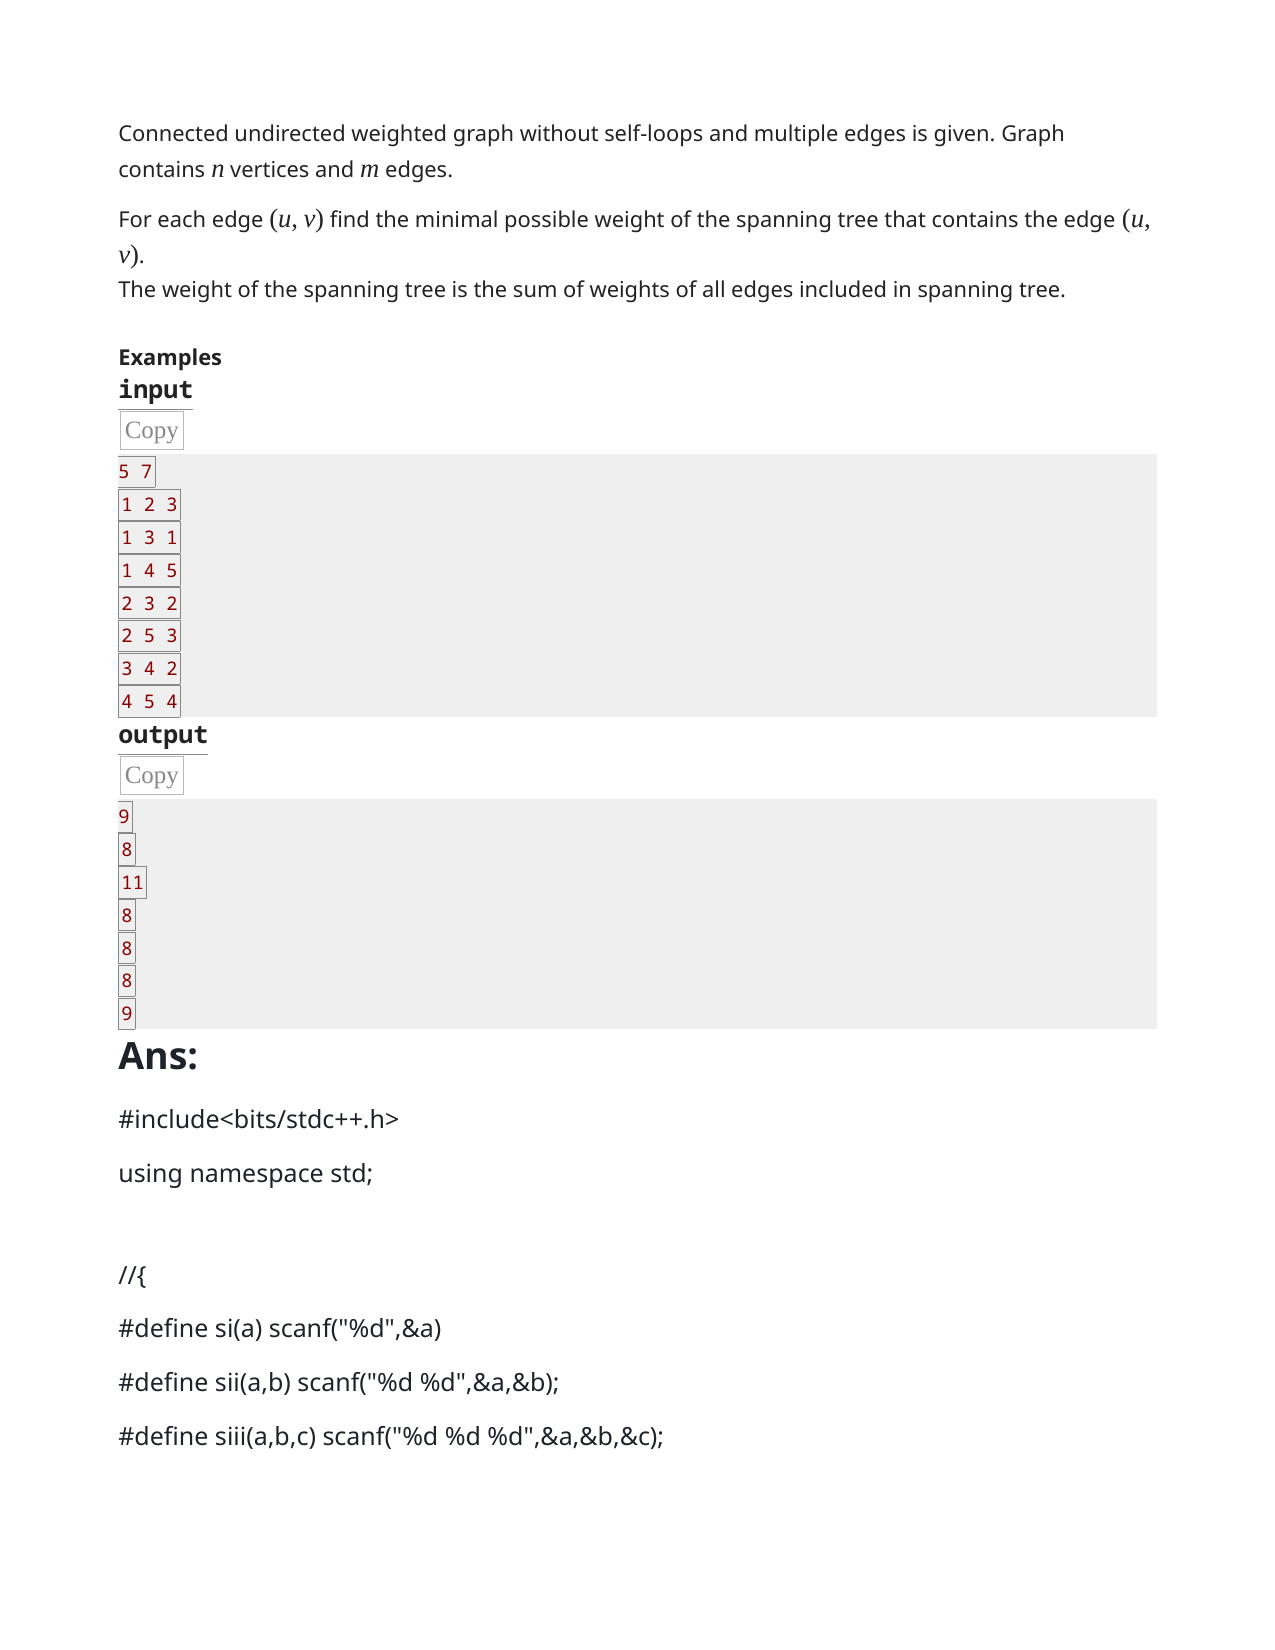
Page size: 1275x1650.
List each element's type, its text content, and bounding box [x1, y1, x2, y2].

text 8 [119, 900, 135, 930]
text [181, 684, 1157, 717]
text [136, 898, 1157, 931]
text Copy [121, 412, 183, 449]
text 1 4 5 [119, 555, 180, 586]
text 8 [119, 834, 135, 865]
text [133, 832, 1157, 865]
text 4 5 4 [119, 686, 180, 717]
text Ans: [118, 1029, 1157, 1080]
text [184, 756, 1155, 794]
text [136, 963, 1157, 996]
text 9 [119, 999, 135, 1029]
text 1 2 3 [118, 487, 1157, 520]
text 5 7 [118, 454, 1157, 487]
text [181, 520, 1157, 553]
text [136, 931, 1157, 963]
text #define si(a) scanf("%d",&a) [118, 1311, 1157, 1345]
text using namespace std; [118, 1156, 1157, 1190]
text #include<bits/stdc++.h> [118, 1102, 1157, 1136]
text Examples [118, 342, 1157, 372]
text input [118, 372, 1157, 409]
text [181, 618, 1157, 651]
text [184, 411, 1155, 449]
text 8 [119, 966, 135, 996]
text output [118, 717, 1157, 754]
text For each edge (u, v) find the minimal possible weight of the spanning tree that contains the edge (u, v). [118, 203, 1157, 269]
text 3 4 2 [119, 654, 180, 684]
text [136, 996, 1157, 1029]
text Connected undirected weighted graph without self-loops and multiple edges is given. Graph contains n vertices and m edges. [118, 118, 1157, 183]
text 1 3 1 [119, 522, 180, 553]
text [181, 586, 1157, 618]
text //{ [118, 1257, 1157, 1291]
text #define siii(a,b,c) scanf("%d %d %d",&a,&b,&c); [118, 1418, 1157, 1453]
text #define sii(a,b) scanf("%d %d",&a,&b); [118, 1365, 1157, 1399]
text 2 3 2 [119, 588, 180, 618]
text 11 [119, 867, 146, 898]
text 9 [118, 799, 1157, 832]
text 2 5 3 [119, 621, 180, 651]
text [181, 651, 1157, 684]
text Copy [121, 757, 183, 794]
text The weight of the spanning tree is the sum of weights of all edges included in spanning tree. [118, 274, 1157, 304]
text 8 [119, 933, 135, 963]
text 11 [136, 865, 1157, 898]
text [181, 553, 1157, 586]
